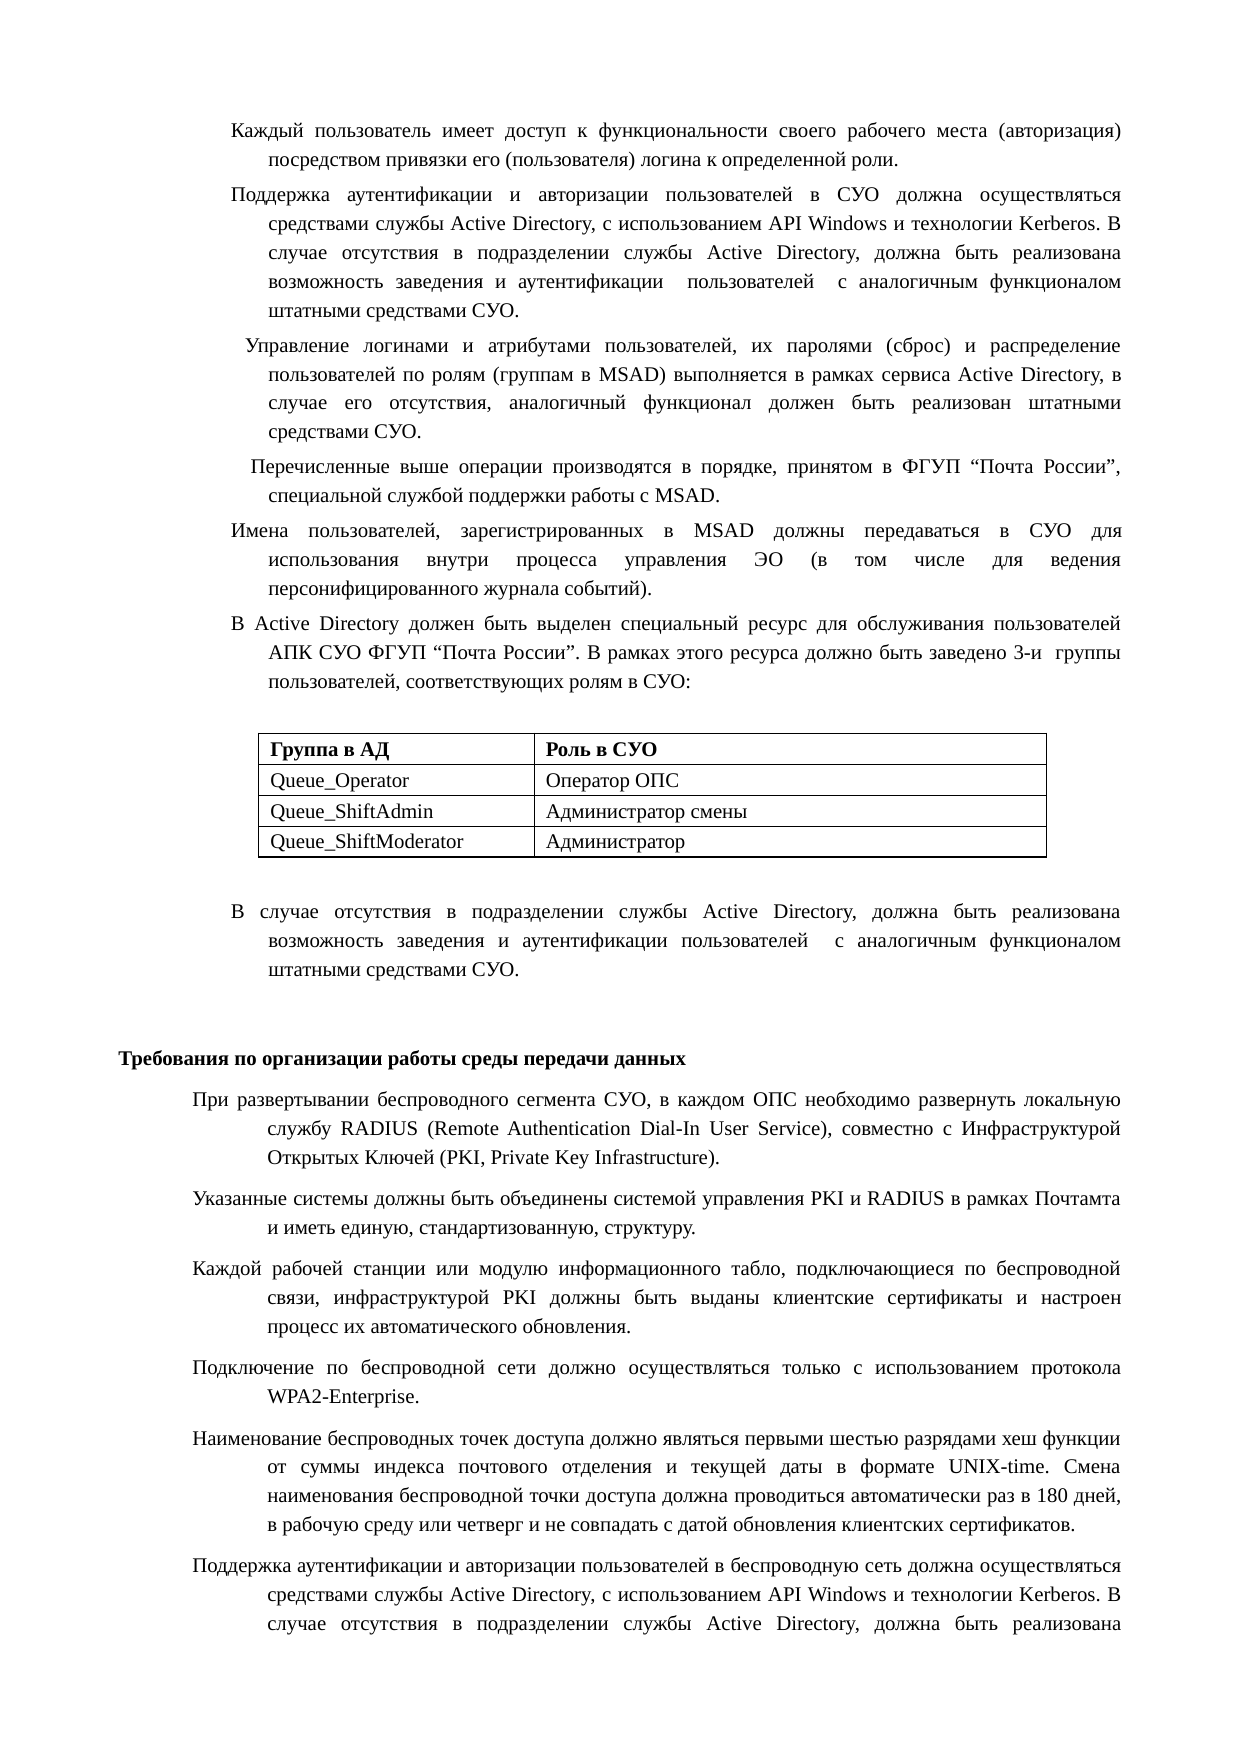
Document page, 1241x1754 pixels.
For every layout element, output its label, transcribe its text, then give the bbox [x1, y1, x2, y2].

text Перечисленные выше операции производятся в порядке, принятом в ФГУП “Почта России”, специальной службой поддержки работы с MSAD. [231, 454, 1122, 507]
text Требования по организации работы среды передачи данных [118, 1046, 1122, 1069]
table_cell Queue_ShiftModerator [259, 827, 534, 856]
text Управление логинами и атрибутами пользователей, их паролями (сброс) и распределение пользователей по ролям (группам в MSAD) выполняется в рамках сервиса Active Directory, в случае его отсутствия, аналогичный функционал должен быть реализован штатными средствами СУО. [231, 333, 1122, 443]
table_cell Queue_Operator [259, 765, 534, 794]
text В случае отсутствия в подразделении службы Active Directory, должна быть реализована возможность заведения и аутентификации пользователей с аналогичным функционалом штатными средствами СУО. [231, 899, 1122, 981]
text При развертывании беспроводного сегмента СУО, в каждом ОПС необходимо развернуть локальную службу RADIUS (Remote Authentication Dial-In User Service), совместно с Инфраструктурой Открытых Ключей (PKI, Private Key Infrastructure). [192, 1087, 1122, 1169]
text Подключение по беспроводной сети должно осуществляться только с использованием протокола WPA2-Enterprise. [192, 1355, 1122, 1408]
table_cell Администратор смены [535, 796, 1046, 826]
text Имена пользователей, зарегистрированных в MSAD должны передаваться в СУО для использования внутри процесса управления ЭО (в том числе для ведения персонифицированного журнала событий). [231, 518, 1122, 600]
text Поддержка аутентификации и авторизации пользователей в СУО должна осуществляться средствами службы Active Directory, с использованием API Windows и технологии Kerberos. В случае отсутствия в подразделении службы Active Directory, должна быть реализована возможность заведения и аутентификации пользователей с аналогичным функционалом штатными средствами СУО. [231, 182, 1122, 322]
text В Active Directory должен быть выделен специальный ресурс для обслуживания пользователей АПК СУО ФГУП “Почта России”. В рамках этого ресурса должно быть заведено 3-и группы пользователей, соответствующих ролям в СУО: [231, 611, 1122, 693]
table_cell Администратор [535, 827, 1046, 856]
text Поддержка аутентификации и авторизации пользователей в беспроводную сеть должна осуществляться средствами службы Active Directory, с использованием API Windows и технологии Kerberos. В случае отсутствия в подразделении службы Active Directory, должна быть реализована [192, 1553, 1122, 1635]
text Наименование беспроводных точек доступа должно являться первыми шестью разрядами хеш функции от суммы индекса почтового отделения и текущей даты в формате UNIX-time. Смена наименования беспроводной точки доступа должна проводиться автоматически раз в 180 дней, в рабочую среду или четверг и не совпадать с датой обновления клиентских сертификатов. [192, 1425, 1122, 1536]
table_cell Оператор ОПС [535, 765, 1046, 794]
text Каждый пользователь имеет доступ к функциональности своего рабочего места (авторизация) посредством привязки его (пользователя) логина к определенной роли. [231, 118, 1122, 171]
text Указанные системы должны быть объединены системой управления PKI и RADIUS в рамках Почтамта и иметь единую, стандартизованную, структуру. [192, 1186, 1122, 1239]
table_header Группа в АД [259, 734, 534, 764]
text Каждой рабочей станции или модулю информационного табло, подключающиеся по беспроводной связи, инфраструктурой PKI должны быть выданы клиентские сертификаты и настроен процесс их автоматического обновления. [192, 1256, 1122, 1338]
table_header Роль в СУО [535, 734, 1046, 764]
table_cell Queue_ShiftAdmin [259, 796, 534, 826]
